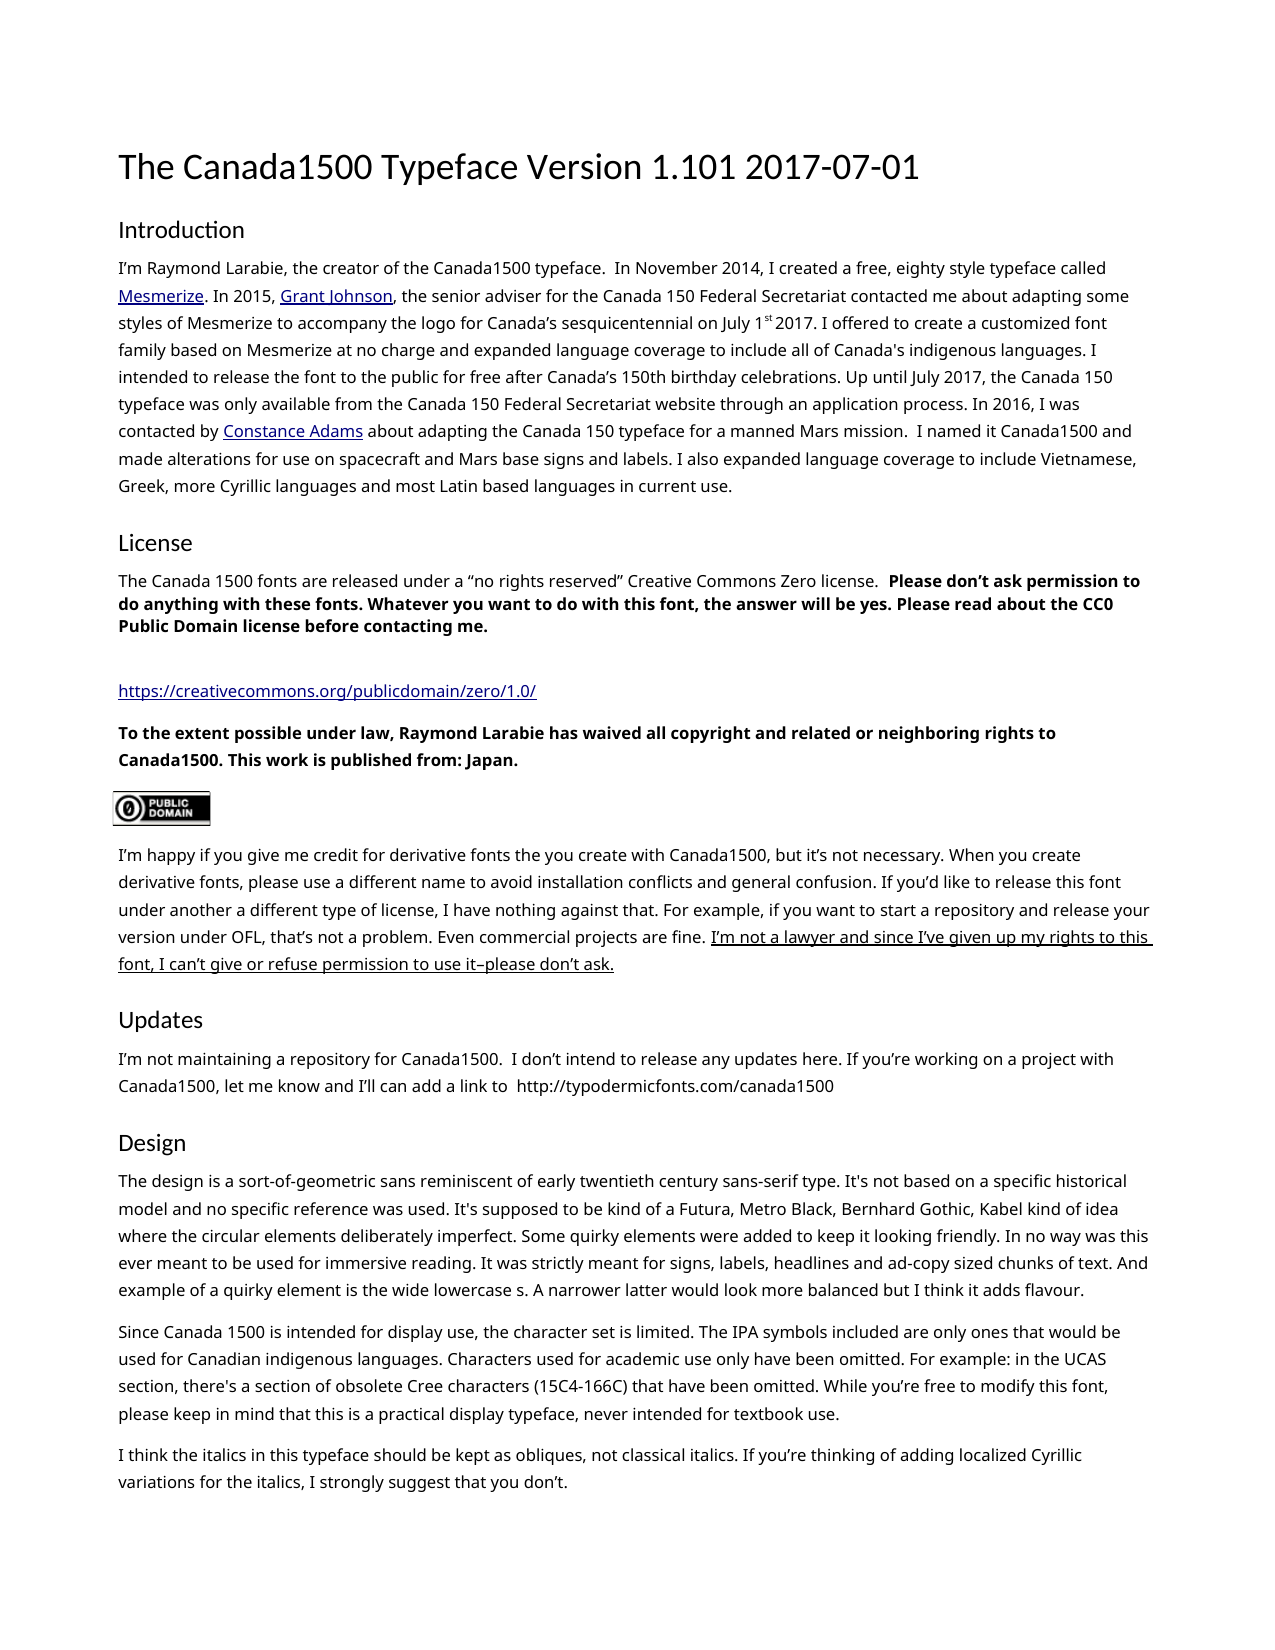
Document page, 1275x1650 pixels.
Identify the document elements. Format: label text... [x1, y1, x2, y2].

subtitle Updates [118, 1005, 1157, 1035]
text Since Canada 1500 is intended for display use, the character set is limited. The IPA symbols included are only ones that would be used for Canadian indigenous languages. Characters used for academic use only have been omitted. For example: in the UCAS section, there's a section of obsolete Cree characters (15C4-166C) that have been omitted. While you’re free to modify this font, please keep in mind that this is a practical display typeface, never intended for textbook use. [118, 1321, 1157, 1425]
title The Canada1500 Typeface Version 1.101 2017-07-01 [118, 143, 1157, 189]
text The Canada 1500 fonts are released under a “no rights reserved” Creative Commons Zero license. Please don’t ask permission to do anything with these fonts. Whatever you want to do with this font, the answer will be yes. Please read about the CC0 Public Domain license before contacting me. [118, 570, 1157, 638]
text I’m not maintaining a repository for Canada1500. I don’t intend to release any updates here. If you’re working on a project with Canada1500, let me know and I’ll can add a link to http://typodermicfonts.com/canada1500 [118, 1048, 1157, 1098]
text I think the italics in this typeface should be kept as obliques, not classical italics. If you’re thinking of adding localized Cyrillic variations for the italics, I strongly suggest that you don’t. [118, 1444, 1157, 1494]
subtitle Design [118, 1127, 1157, 1158]
text https://creativecommons.org/publicdomain/zero/1.0/ [118, 679, 1157, 702]
text I’m happy if you give me credit for derivative fonts the you create with Canada1500, but it’s not necessary. When you create derivative fonts, please use a different name to avoid installation conflicts and general confusion. If you’d like to release this font under another a different type of license, I have nothing against that. For example, if you want to start a repository and release your version under OFL, that’s not a problem. Even commercial projects are fine. I’m not a lawyer and since I’ve given up my rights to this font, I can’t give or refuse permission to use it–please don’t ask. [118, 844, 1157, 975]
subtitle Introduction [118, 214, 1157, 244]
subtitle License [118, 527, 1157, 557]
picture [112, 791, 211, 826]
text I’m Raymond Larabie, the creator of the Canada1500 typeface. In November 2014, I created a free, eighty style typeface called Mesmerize. In 2015, Grant Johnson, the senior adviser for the Canada 150 Federal Secretariat contacted me about adapting some styles of Mesmerize to accompany the logo for Canada’s sesquicentennial on July 1st 2017. I offered to create a customized font family based on Mesmerize at no charge and expanded language coverage to include all of Canada's indigenous languages. I intended to release the font to the public for free after Canada’s 150th birthday celebrations. Up until July 2017, the Canada 150 typeface was only available from the Canada 150 Federal Secretariat website through an application process. In 2016, I was contacted by Constance Adams about adapting the Canada 150 typeface for a manned Mars mission. I named it Canada1500 and made alterations for use on spacecraft and Mars base signs and labels. I also expanded language coverage to include Vietnamese, Greek, more Cyrillic languages and most Latin based languages in current use. [118, 257, 1157, 497]
text The design is a sort-of-geometric sans reminiscent of early twentieth century sans-serif type. It's not based on a specific historical model and no specific reference was used. It's supposed to be kind of a Futura, Metro Black, Bernhard Gothic, Kabel kind of idea where the circular elements deliberately imperfect. Some quirky elements were added to keep it looking friendly. In no way was this ever meant to be used for immersive reading. It was strictly meant for signs, labels, headlines and ad-copy sized chunks of text. And example of a quirky element is the wide lowercase s. A narrower latter would look more balanced but I think it adds flavour. [118, 1170, 1157, 1302]
text To the extent possible under law, Raymond Larabie has waived all copyright and related or neighboring rights to Canada1500. This work is published from: Japan. [118, 721, 1157, 771]
